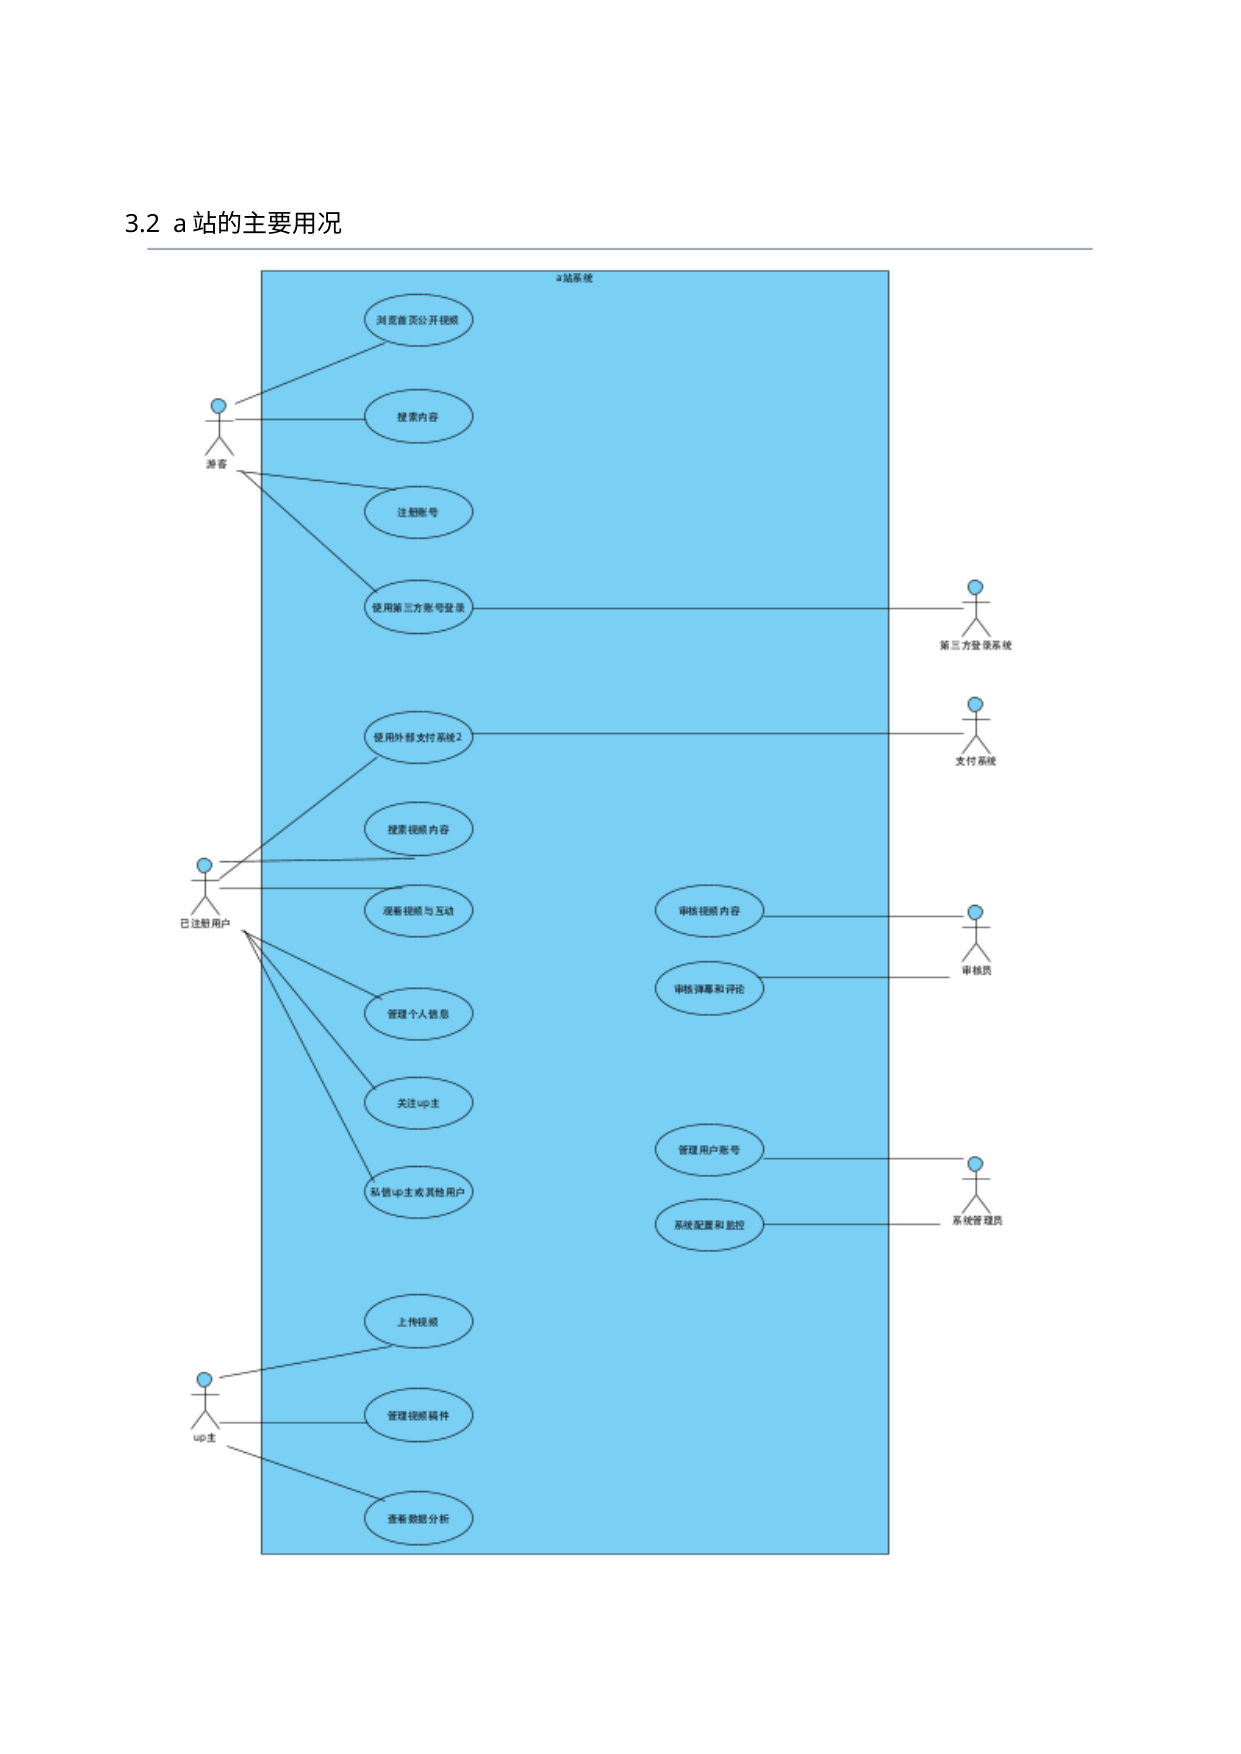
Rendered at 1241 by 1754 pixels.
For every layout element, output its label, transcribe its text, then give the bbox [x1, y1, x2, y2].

subtitle a站的主要用况 [118, 204, 1122, 240]
picture [147, 247, 1093, 1588]
